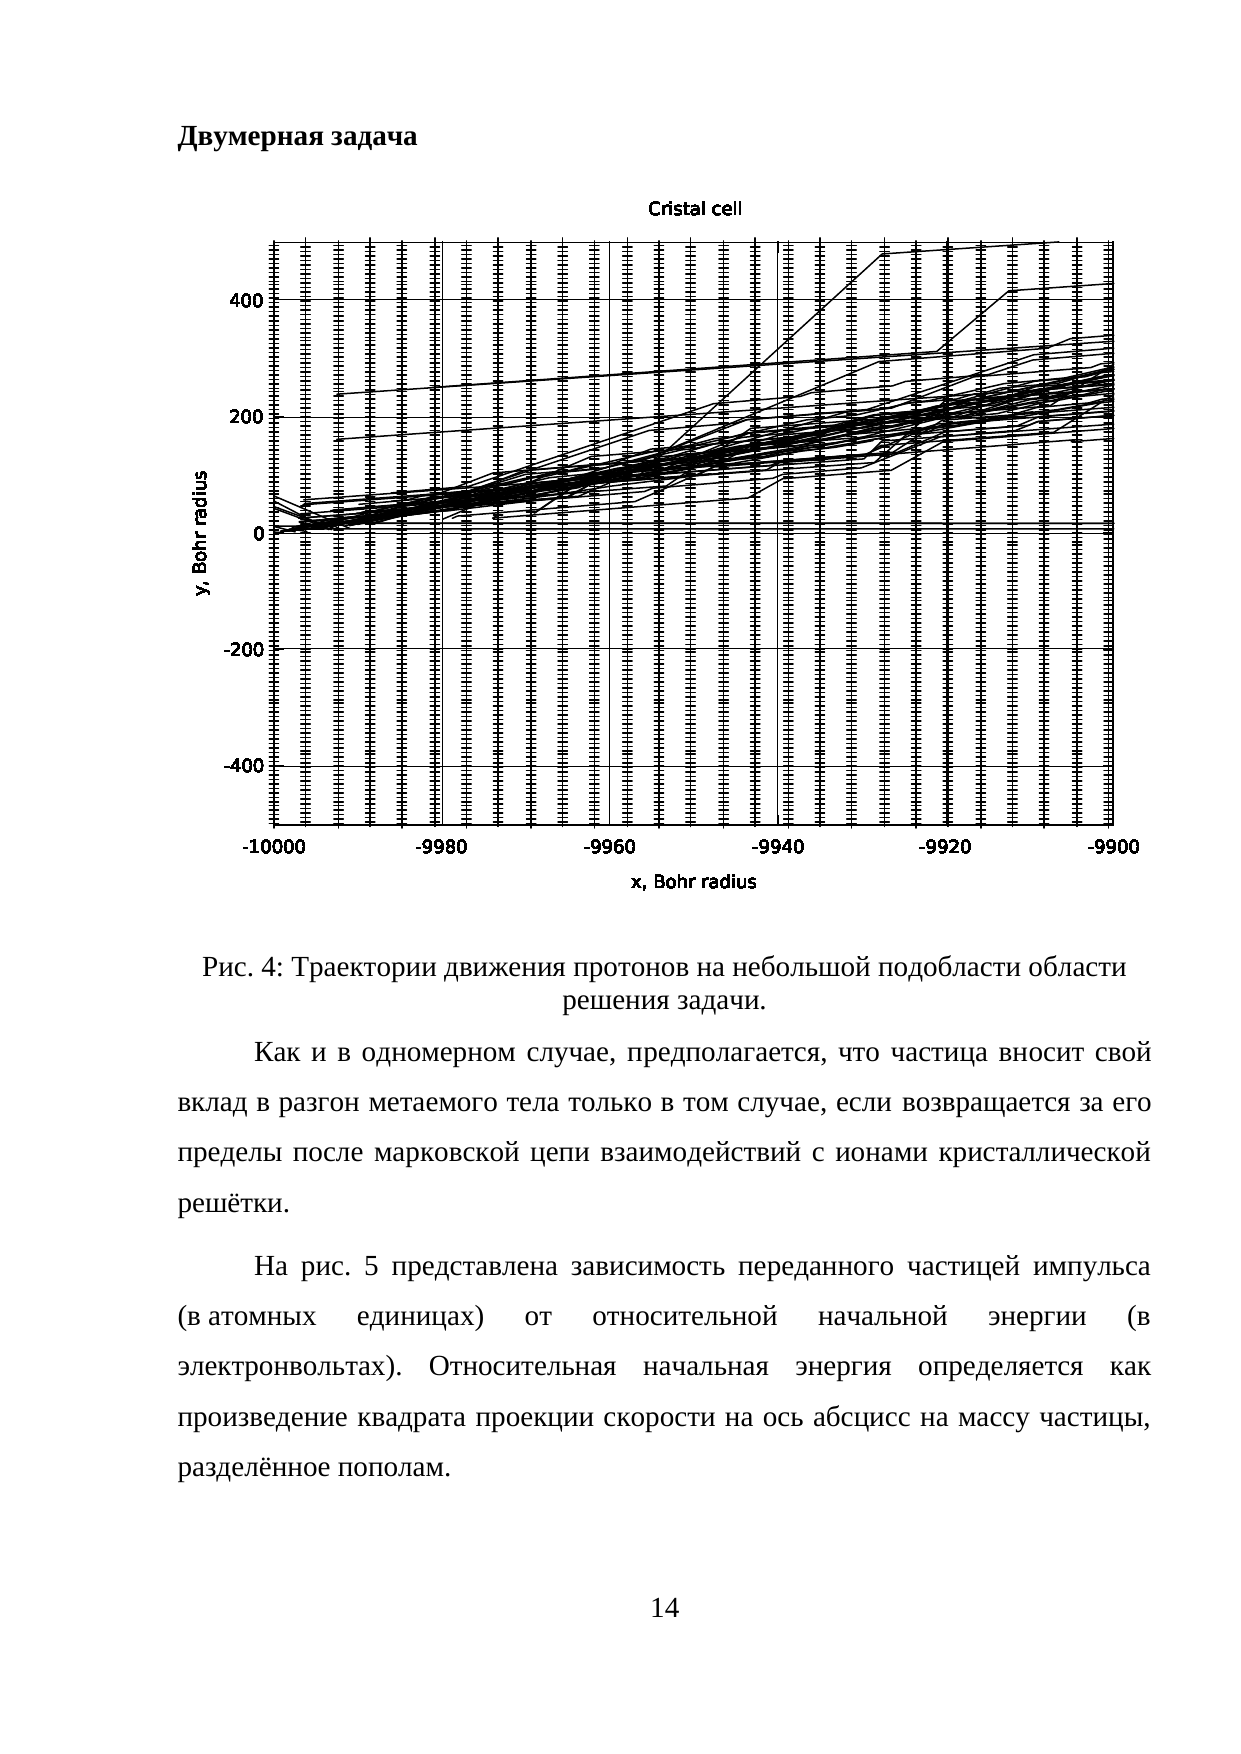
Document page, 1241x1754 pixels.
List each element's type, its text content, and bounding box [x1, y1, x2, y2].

table_cell Рис. 4: Траектории движения протонов на небольшой подобласти области решения задачи. [177, 943, 1152, 1034]
text На рис. 5 представлена зависимость переданного частицей импульса (в атомных единицах) от относительной начальной энергии (в электронвольтах). Относительная начальная энергия определяется как произведение квадрата проекции скорости на ось абсцисс на массу частицы, разделённое пополам. [177, 1248, 1152, 1482]
text Как и в одномерном случае, предполагается, что частица вносит свой вклад в разгон метаемого тела только в том случае, если возвращается за его пределы после марковской цепи взаимодействий с ионами кристаллической решётки. [177, 1034, 1152, 1218]
table_header [177, 169, 1152, 943]
subtitle Двумерная задача [177, 118, 1152, 152]
